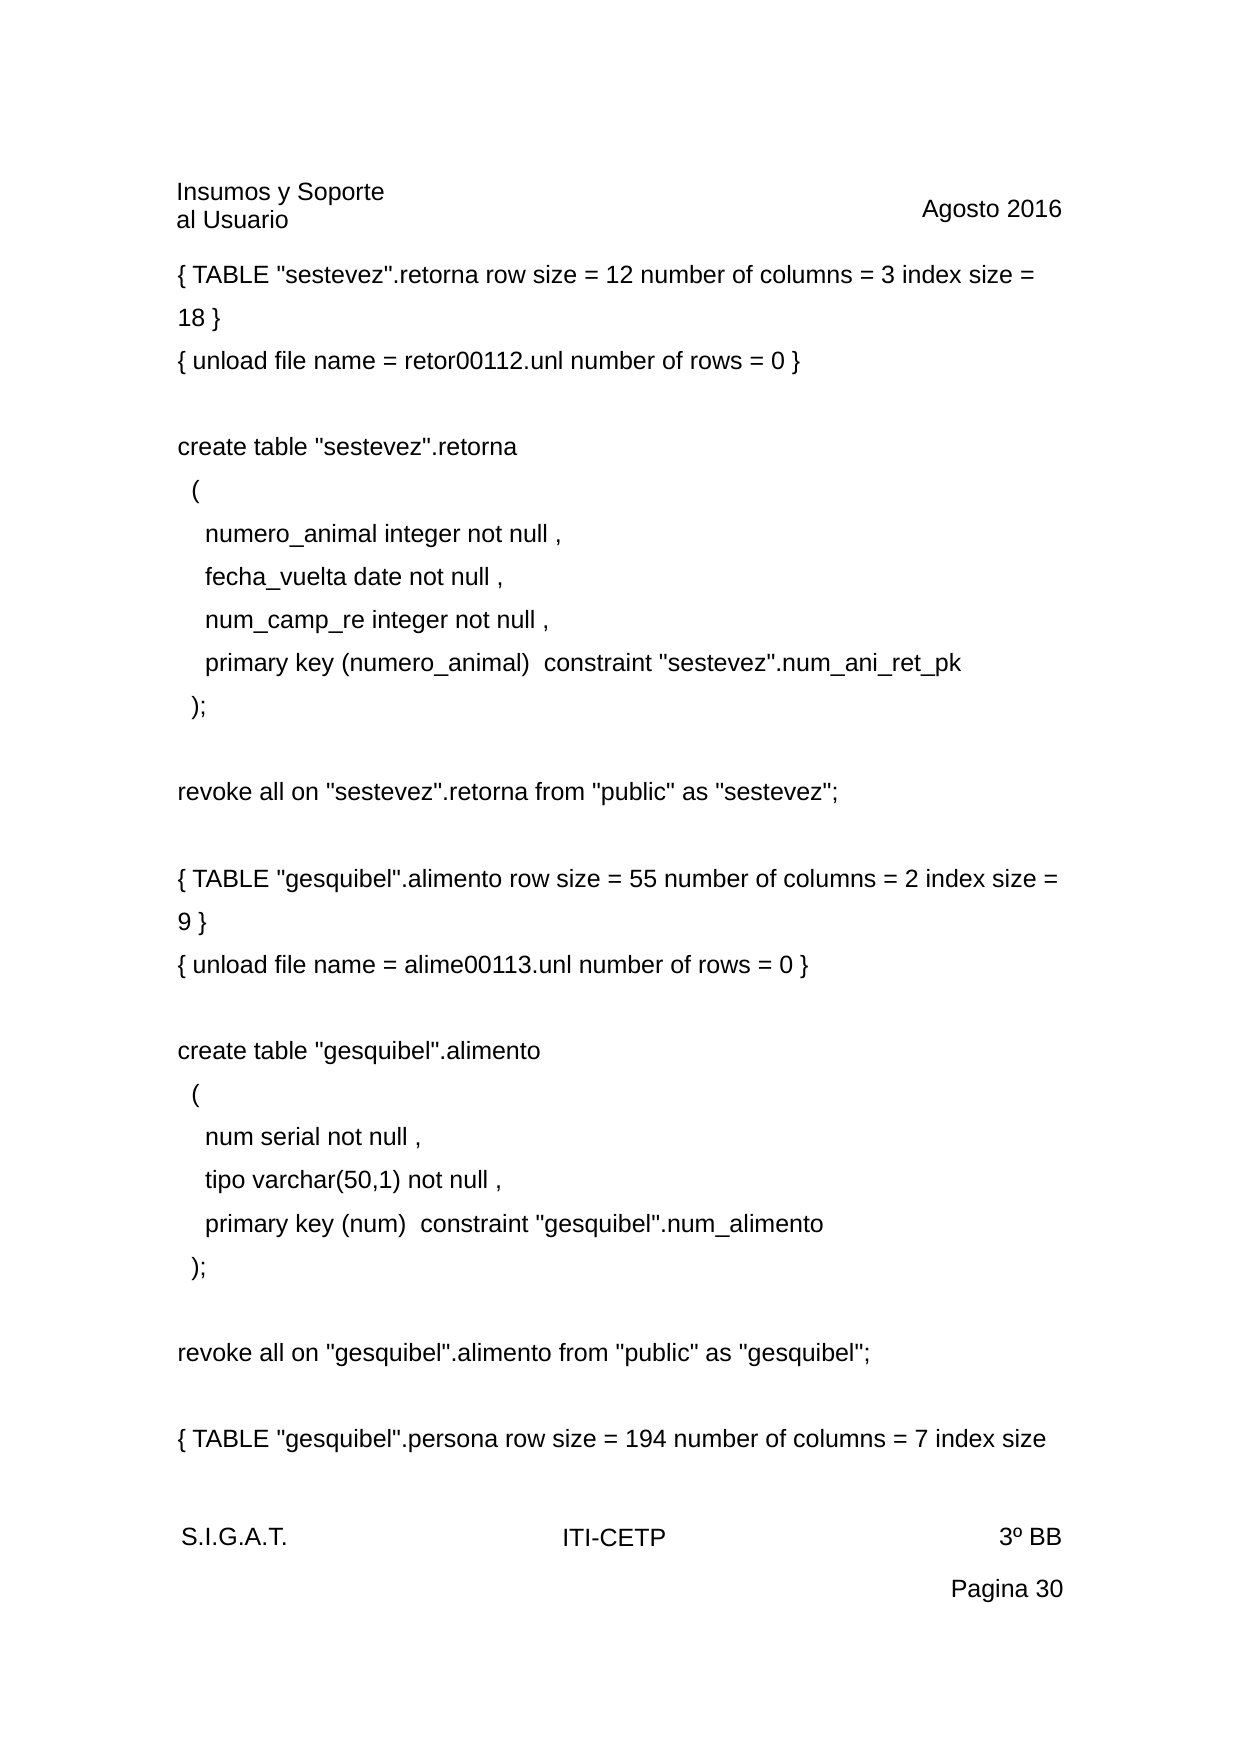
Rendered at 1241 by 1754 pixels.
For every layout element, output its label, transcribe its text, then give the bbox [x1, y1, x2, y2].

text { TABLE "sestevez".retorna row size = 12 number of columns = 3 index size = 18 } { unload file name = retor00112.unl number of rows = 0 } create table "sestevez".retorna ( numero_animal integer not null , fecha_vuelta date not null , num_camp_re integer not null , primary key (numero_animal) constraint "sestevez".num_ani_ret_pk ); revoke all on "sestevez".retorna from "public" as "sestevez"; { TABLE "gesquibel".alimento row size = 55 number of columns = 2 index size = 9 } { unload file name = alime00113.unl number of rows = 0 } create table "gesquibel".alimento ( num serial not null , tipo varchar(50,1) not null , primary key (num) constraint "gesquibel".num_alimento ); revoke all on "gesquibel".alimento from "public" as "gesquibel"; { TABLE "gesquibel".persona row size = 194 number of columns = 7 index size [177, 260, 1063, 1453]
